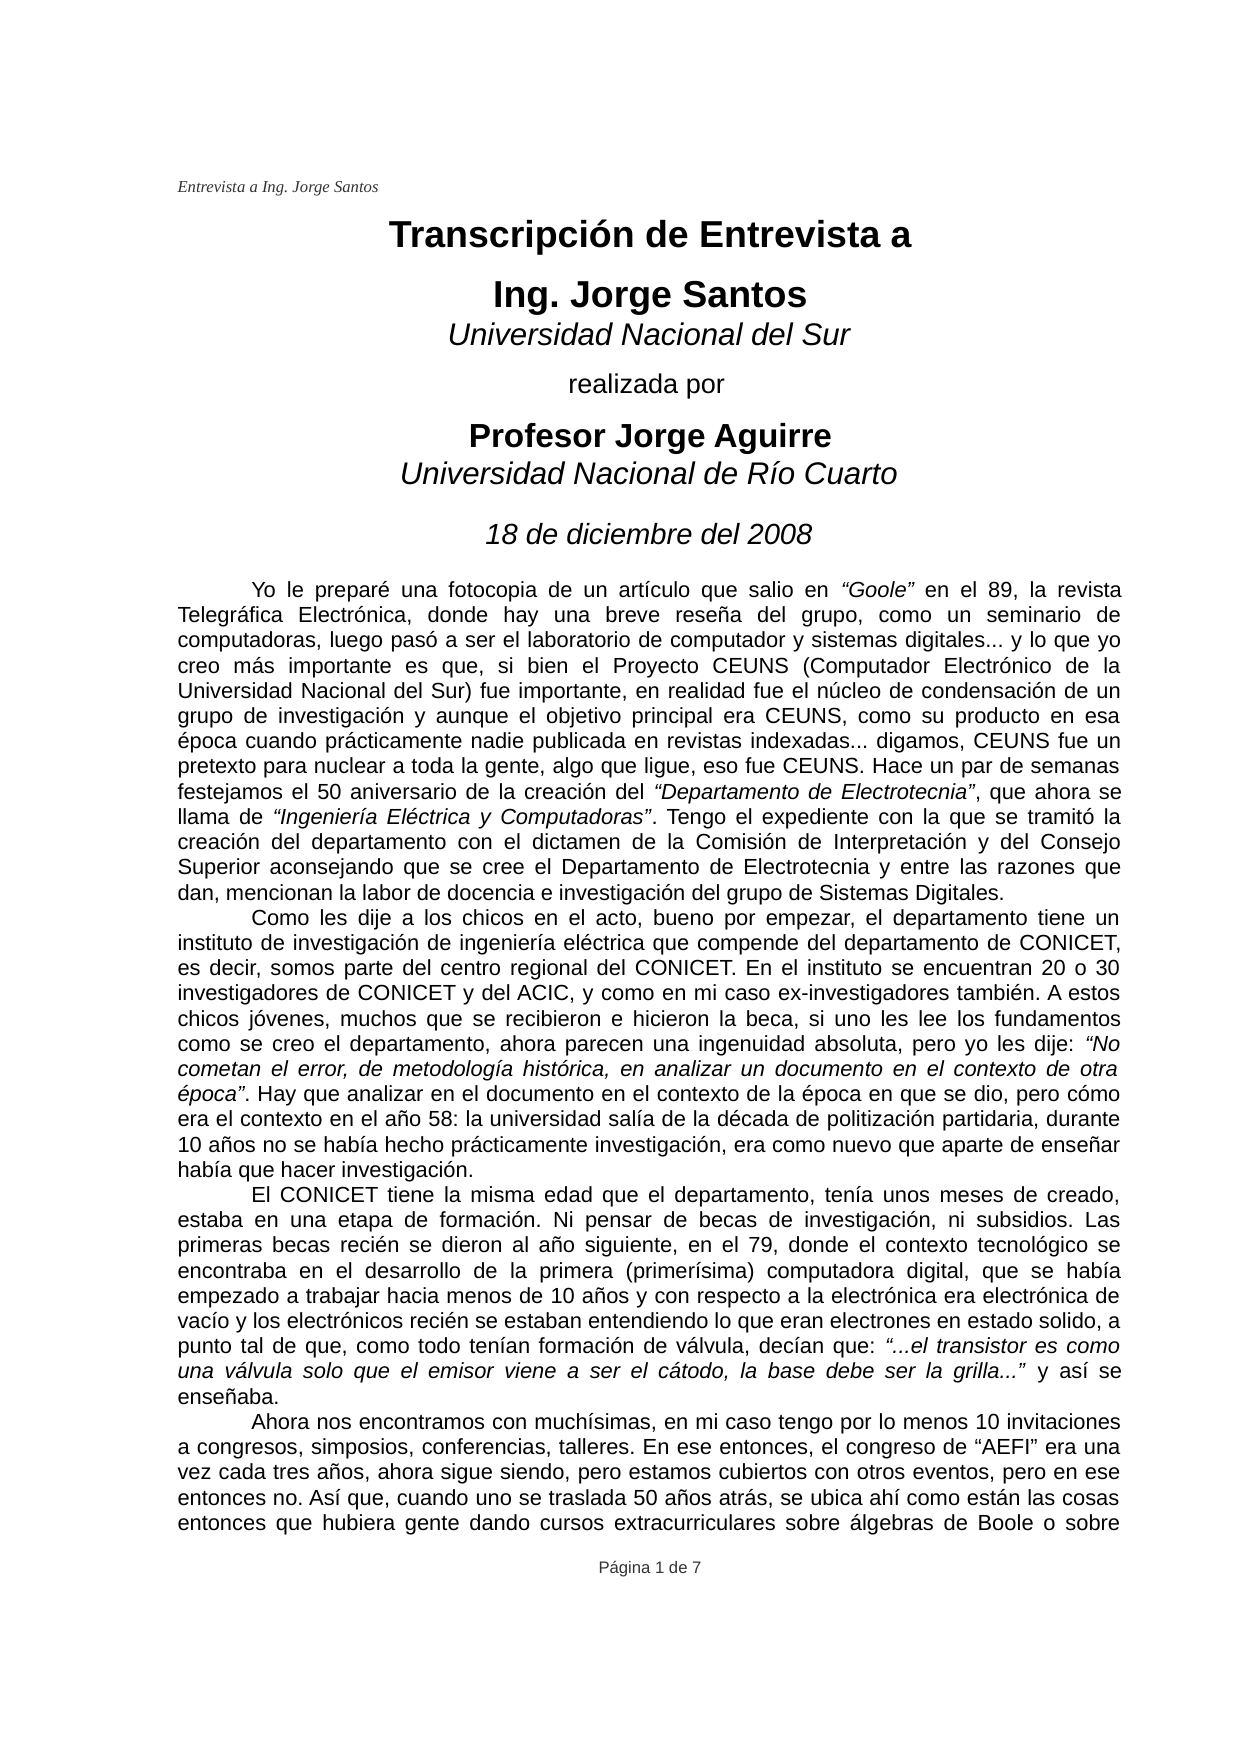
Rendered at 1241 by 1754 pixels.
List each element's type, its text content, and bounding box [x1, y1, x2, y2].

text Universidad Nacional de Río Cuarto [177, 455, 1122, 491]
text 18 de diciembre del 2008 [177, 517, 1122, 551]
text Como les dije a los chicos en el acto, bueno por empezar, el departamento tiene un instituto de investigación de ingeniería eléctrica que compende del departamento de CONICET, es decir, somos parte del centro regional del CONICET. En el instituto se encuentran 20 o 30 investigadores de CONICET y del ACIC, y como en mi caso ex-investigadores también. A estos chicos jóvenes, muchos que se recibieron e hicieron la beca, si uno les lee los fundamentos como se creo el departamento, ahora parecen una ingenuidad absoluta, pero yo les dije: “No cometan el error, de metodología histórica, en analizar un documento en el contexto de otra época”. Hay que analizar en el documento en el contexto de la época en que se dio, pero cómo era el contexto en el año 58: la universidad salía de la década de politización partidaria, durante 10 años no se había hecho prácticamente investigación, era como nuevo que aparte de enseñar había que hacer investigación. [177, 905, 1122, 1182]
text Profesor Jorge Aguirre [177, 416, 1122, 455]
text Yo le preparé una fotocopia de un artículo que salio en “Goole” en el 89, la revista Telegráfica Electrónica, donde hay una breve reseña del grupo, como un seminario de computadoras, luego pasó a ser el laboratorio de computador y sistemas digitales... y lo que yo creo más importante es que, si bien el Proyecto CEUNS (Computador Electrónico de la Universidad Nacional del Sur) fue importante, en realidad fue el núcleo de condensación de un grupo de investigación y aunque el objetivo principal era CEUNS, como su producto en esa época cuando prácticamente nadie publicada en revistas indexadas... digamos, CEUNS fue un pretexto para nuclear a toda la gente, algo que ligue, eso fue CEUNS. Hace un par de semanas festejamos el 50 aniversario de la creación del “Departamento de Electrotecnia”, que ahora se llama de “Ingeniería Eléctrica y Computadoras”. Tengo el expediente con la que se tramitó la creación del departamento con el dictamen de la Comisión de Interpretación y del Consejo Superior aconsejando que se cree el Departamento de Electrotecnia y entre las razones que dan, mencionan la labor de docencia e investigación del grupo de Sistemas Digitales. [177, 577, 1122, 905]
text Ing. Jorge Santos [177, 272, 1122, 316]
text realizada por [177, 368, 1122, 399]
text El CONICET tiene la misma edad que el departamento, tenía unos meses de creado, estaba en una etapa de formación. Ni pensar de becas de investigación, ni subsidios. Las primeras becas recién se dieron al año siguiente, en el 79, donde el contexto tecnológico se encontraba en el desarrollo de la primera (primerísima) computadora digital, que se había empezado a trabajar hacia menos de 10 años y con respecto a la electrónica era electrónica de vacío y los electrónicos recién se estaban entendiendo lo que eran electrones en estado solido, a punto tal de que, como todo tenían formación de válvula, decían que: “...el transistor es como una válvula solo que el emisor viene a ser el cátodo, la base debe ser la grilla...” y así se enseñaba. [177, 1182, 1122, 1409]
text Universidad Nacional del Sur [177, 316, 1122, 352]
text Transcripción de Entrevista a [177, 213, 1122, 256]
text Ahora nos encontramos con muchísimas, en mi caso tengo por lo menos 10 invitaciones a congresos, simposios, conferencias, talleres. En ese entonces, el congreso de “AEFI” era una vez cada tres años, ahora sigue siendo, pero estamos cubiertos con otros eventos, pero en ese entonces no. Así que, cuando uno se traslada 50 años atrás, se ubica ahí como están las cosas entonces que hubiera gente dando cursos extracurriculares sobre álgebras de Boole o sobre [177, 1409, 1122, 1535]
